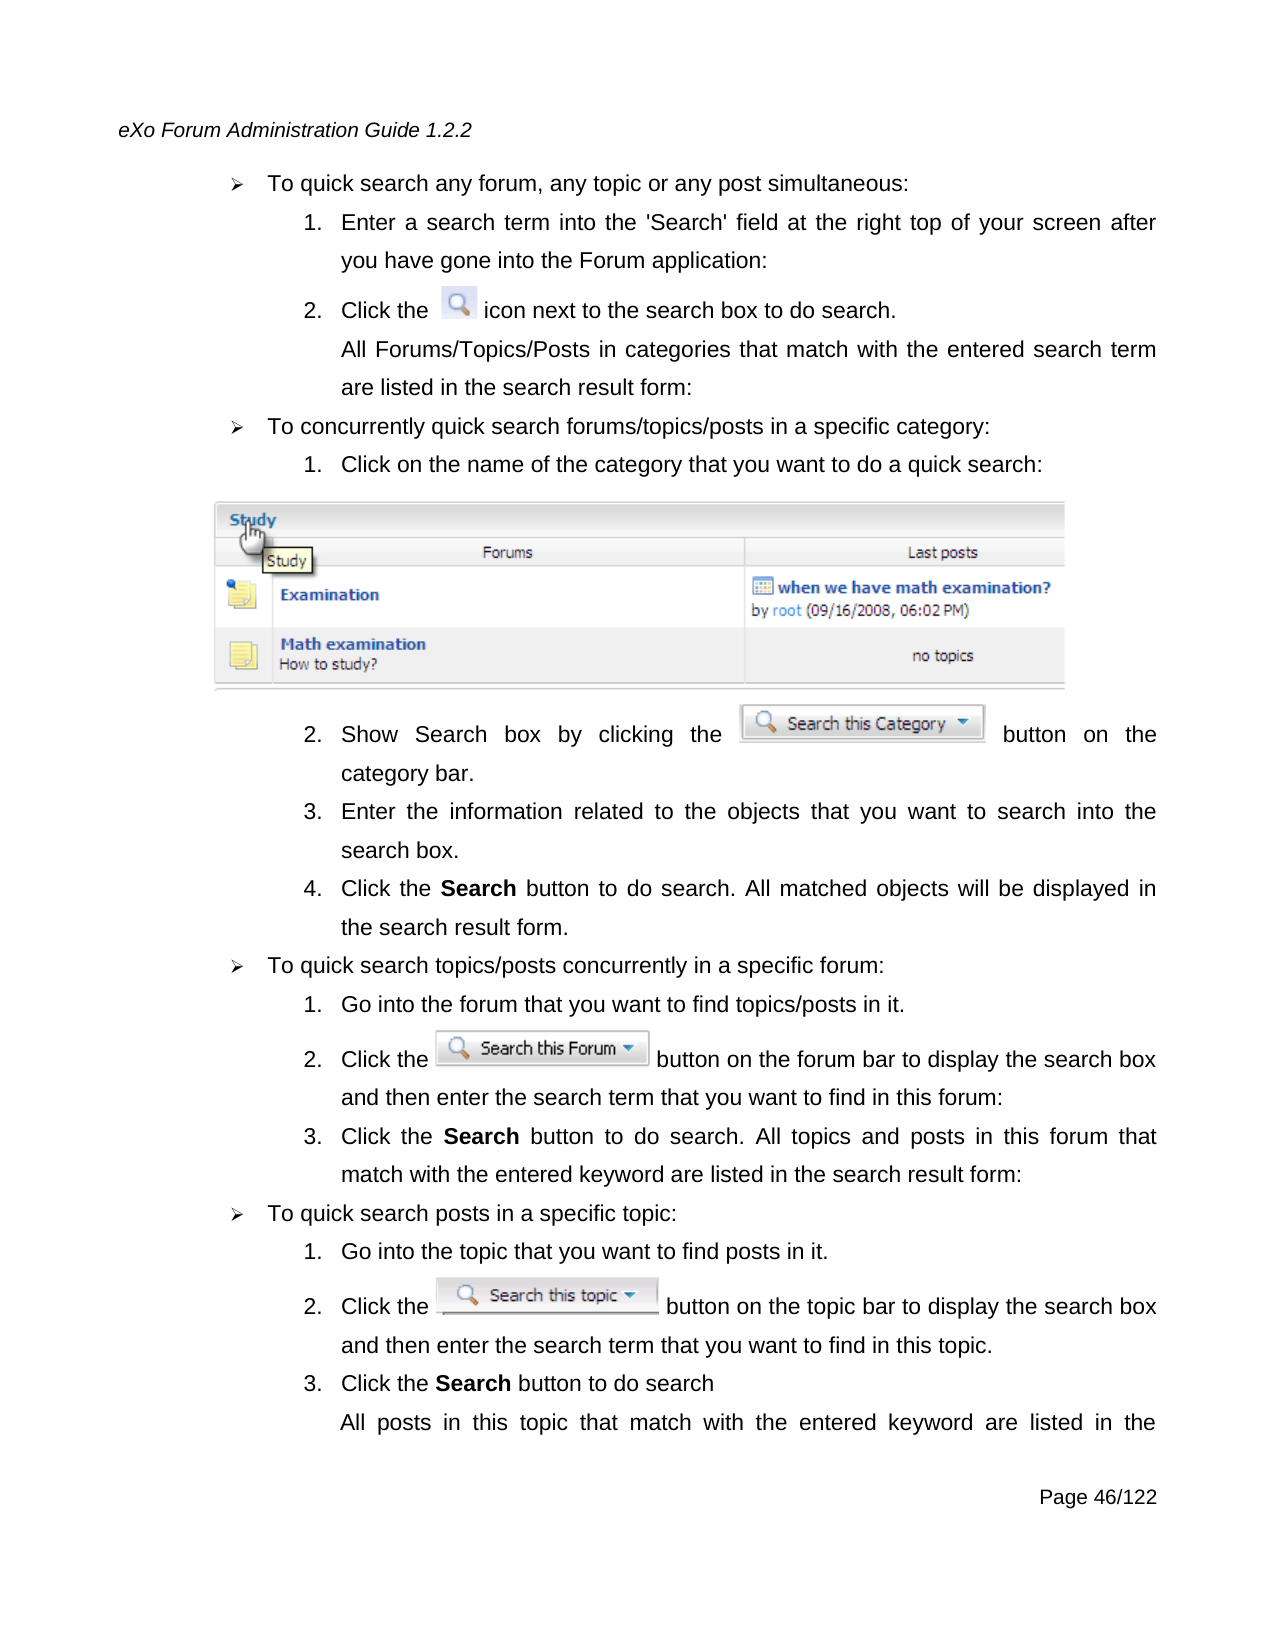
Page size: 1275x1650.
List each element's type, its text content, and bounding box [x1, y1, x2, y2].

text All posts in this topic that match with the entered keyword are listed in the [340, 1409, 1157, 1435]
list To quick search posts in a specific topic: [229, 1200, 1157, 1226]
list Show Search box by clicking the button on the category bar. [303, 490, 1157, 786]
list Click the Search button to do search. All matched objects will be displayed in the search result form. [303, 876, 1157, 940]
picture [739, 703, 986, 743]
picture [435, 1029, 650, 1068]
list To quick search topics/posts concurrently in a specific forum: [229, 953, 1157, 978]
list Click on the name of the category that you want to do a quick search: [303, 452, 1157, 478]
picture [210, 496, 1065, 691]
picture [441, 286, 478, 319]
list Click the Search button to do search. All topics and posts in this forum that match with the entered keyword are listed in the search result form: [303, 1123, 1157, 1187]
list All Forums/Topics/Posts in categories that match with the entered search term are listed in the search result form: [303, 337, 1157, 401]
list Click the icon next to the search box to do search. [303, 286, 1157, 324]
list Go into the topic that you want to find posts in it. [303, 1239, 1157, 1264]
list To quick search any forum, any topic or any post simultaneous: [229, 171, 1157, 196]
list Click the Search button to do search [303, 1371, 1157, 1396]
picture [435, 1277, 660, 1315]
list To concurrently quick search forums/topics/posts in a specific category: [229, 413, 1157, 439]
list Click the button on the forum bar to display the search box and then enter the search term that you want to find in this forum: [303, 1030, 1157, 1111]
list Go into the forum that you want to find topics/posts in it. [303, 991, 1157, 1017]
list Click the button on the topic bar to display the search box and then enter the search term that you want to find in this topic. [303, 1277, 1157, 1358]
list Enter a search term into the 'Search' field at the right top of your screen after you have gone into the Forum application: [303, 209, 1157, 273]
list Enter the information related to the objects that you want to search into the search box. [303, 799, 1157, 863]
